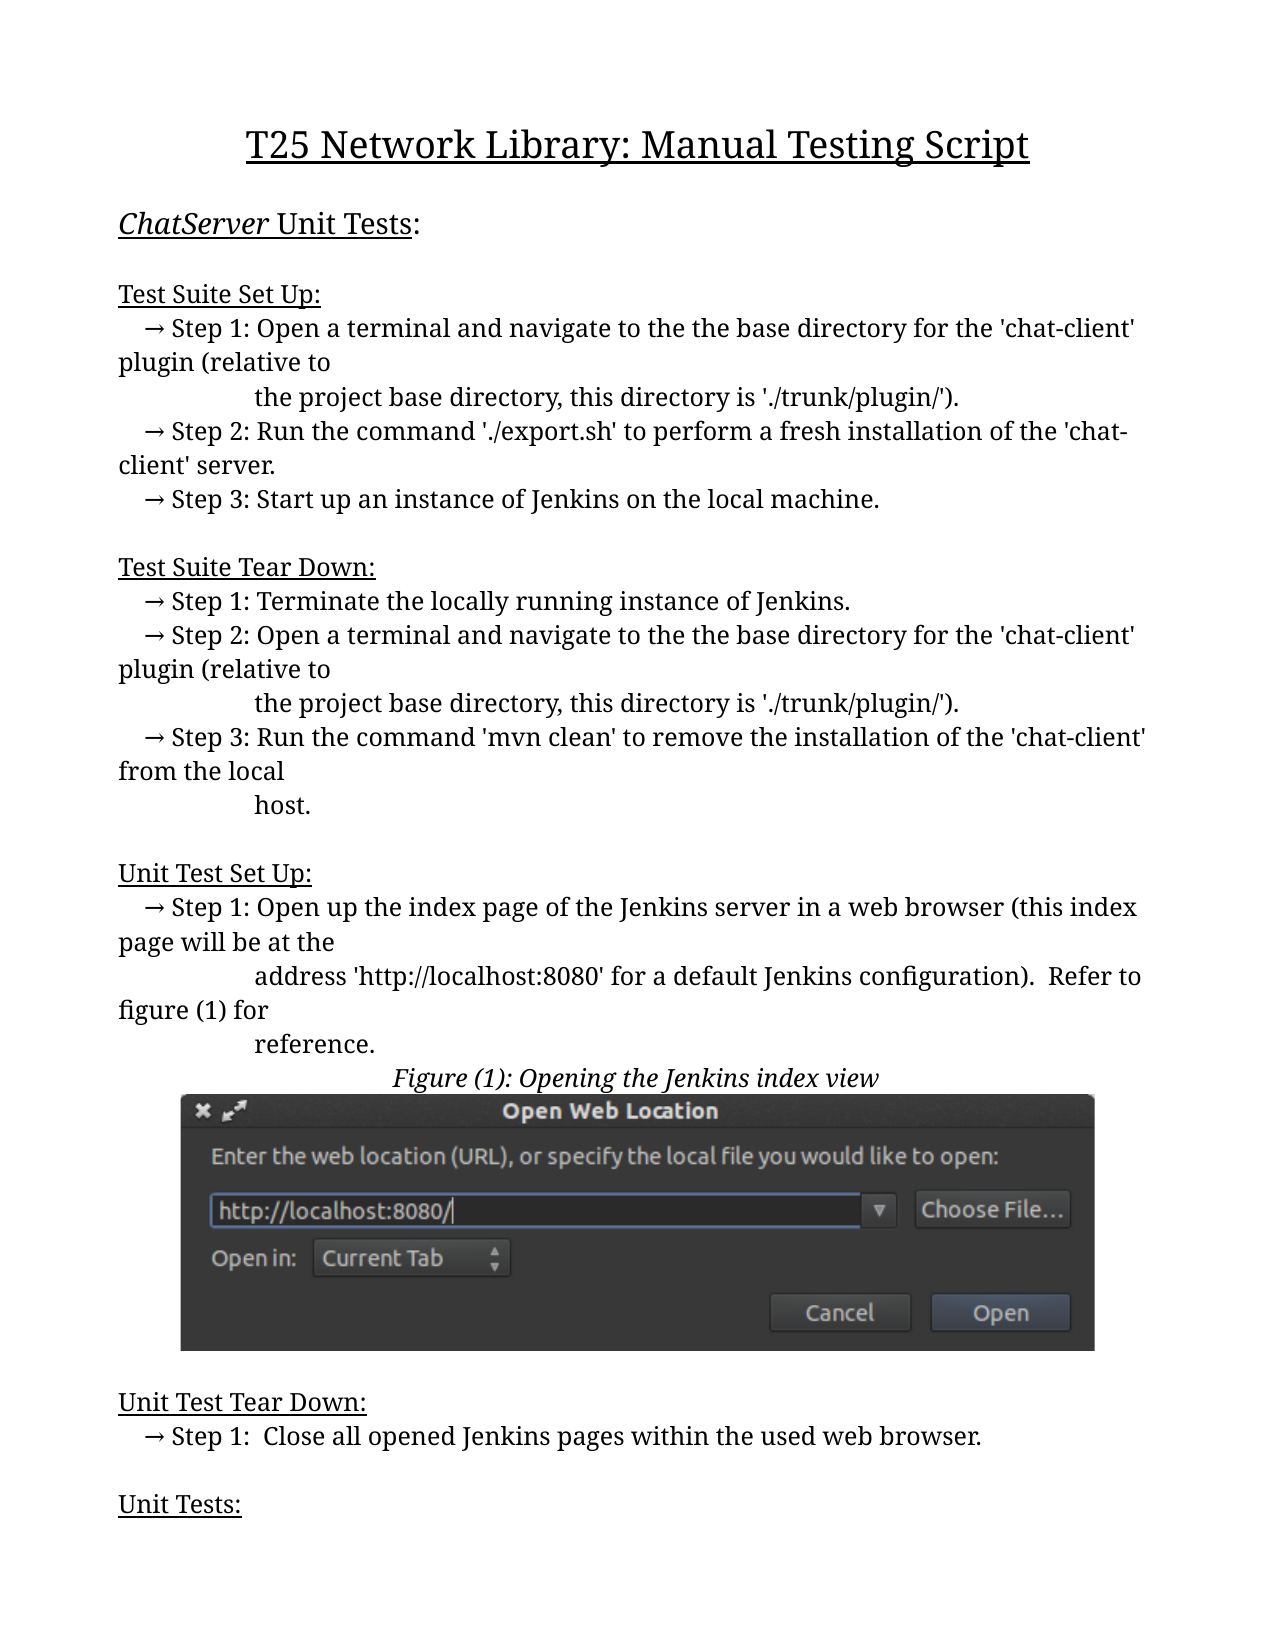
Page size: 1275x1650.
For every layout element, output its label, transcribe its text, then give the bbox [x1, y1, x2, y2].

text Test Suite Tear Down: [118, 549, 1157, 583]
text → Step 1: Open a terminal and navigate to the the base directory for the 'chat-client' plugin (relative to [118, 311, 1157, 379]
text reference. [118, 1026, 1157, 1060]
text → Step 3: Run the command 'mvn clean' to remove the installation of the 'chat-client' from the local [118, 720, 1157, 788]
text Test Suite Set Up: [118, 277, 1157, 311]
text the project base directory, this directory is './trunk/plugin/'). [118, 686, 1157, 720]
text Unit Tests: [118, 1487, 1157, 1521]
text → Step 1: Close all opened Jenkins pages within the used web browser. [118, 1419, 1157, 1453]
text Unit Test Tear Down: [118, 1385, 1157, 1419]
text → Step 3: Start up an instance of Jenkins on the local machine. [118, 481, 1157, 515]
picture [180, 1094, 1095, 1351]
text → Step 2: Open a terminal and navigate to the the base directory for the 'chat-client' plugin (relative to [118, 618, 1157, 686]
text Unit Test Set Up: [118, 856, 1157, 890]
text → Step 1: Open up the index page of the Jenkins server in a web browser (this index page will be at the [118, 890, 1157, 958]
text ChatServer Unit Tests: [118, 203, 1157, 243]
text the project base directory, this directory is './trunk/plugin/'). [118, 379, 1157, 413]
text T25 Network Library: Manual Testing Script [118, 118, 1157, 169]
text → Step 2: Run the command './export.sh' to perform a fresh installation of the 'chat-client' server. [118, 413, 1157, 481]
text host. [118, 788, 1157, 822]
text → Step 1: Terminate the locally running instance of Jenkins. [118, 583, 1157, 618]
text Figure (1): Opening the Jenkins index view [118, 1060, 1157, 1094]
text address 'http://localhost:8080' for a default Jenkins configuration). Refer to figure (1) for [118, 958, 1157, 1026]
